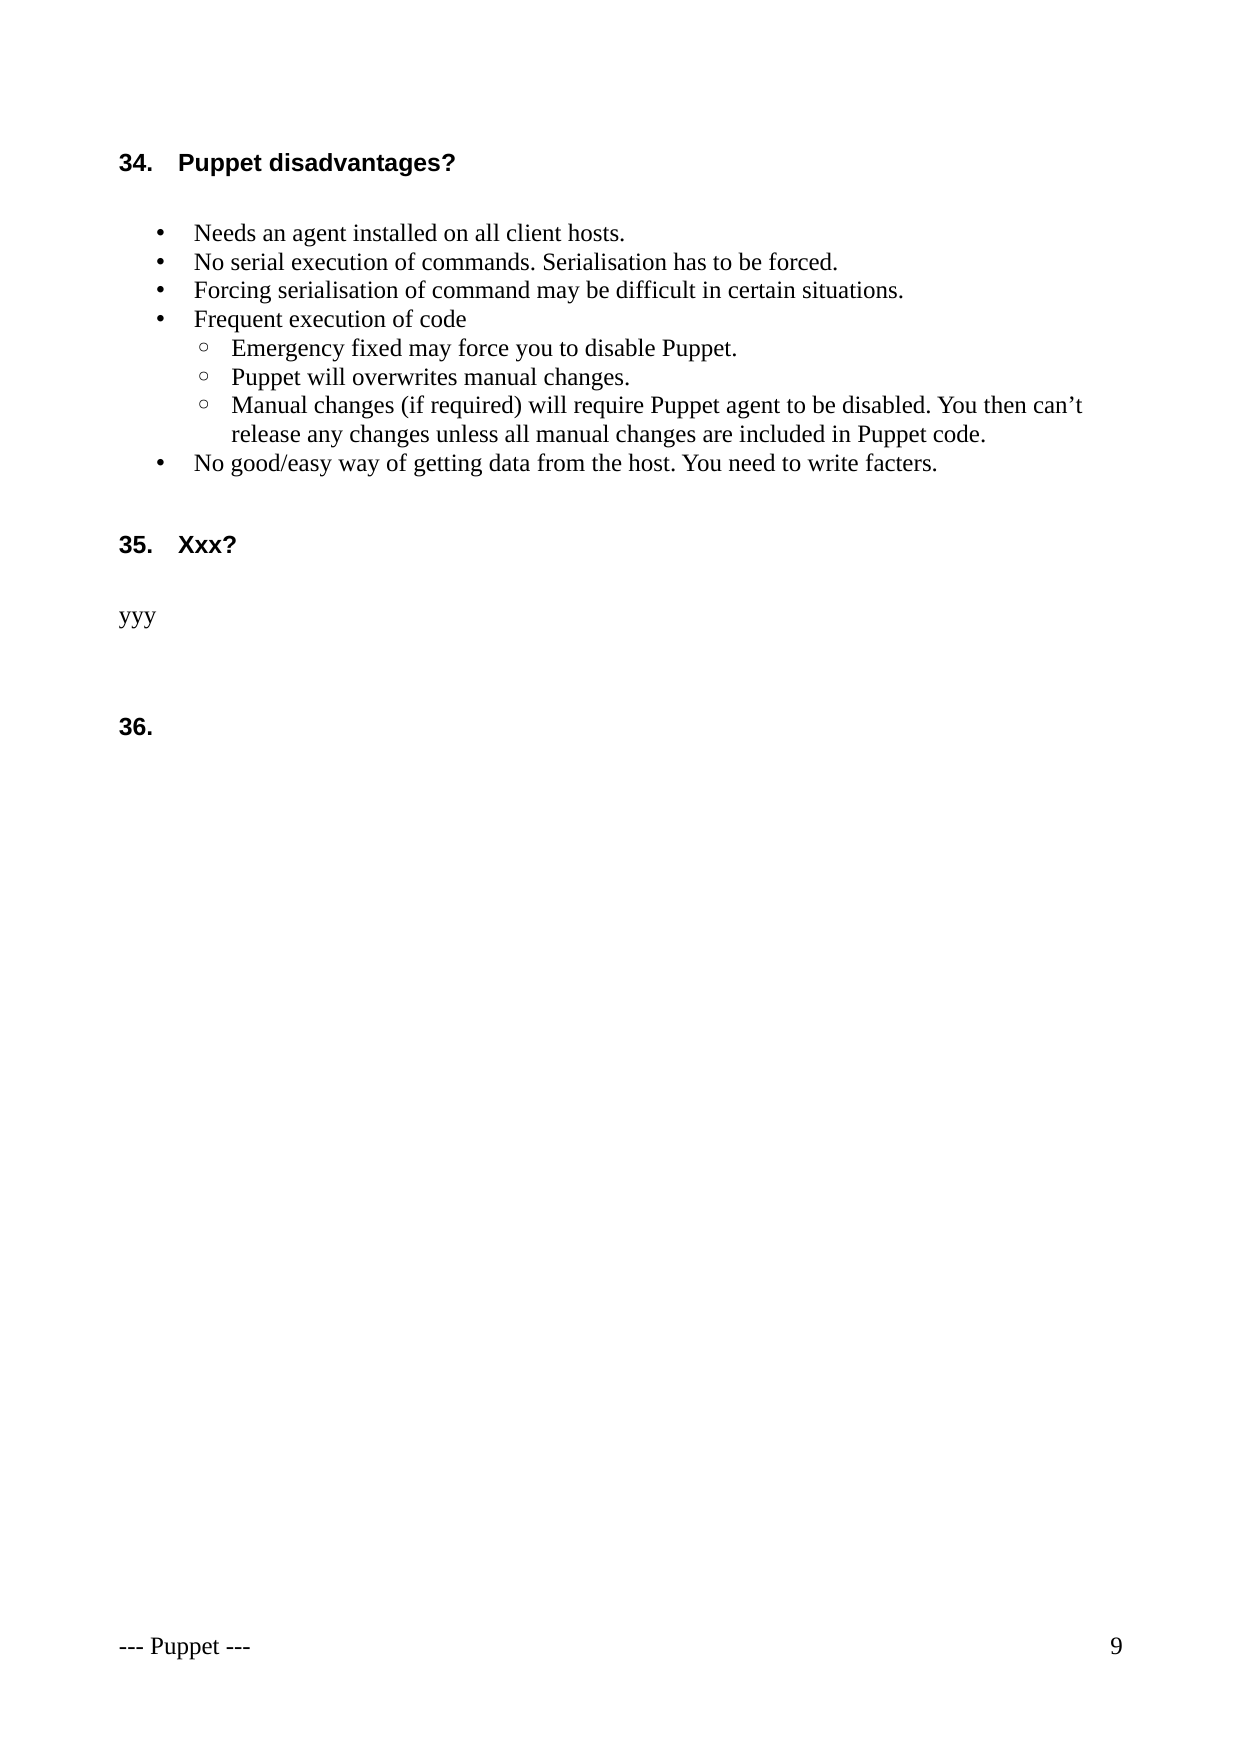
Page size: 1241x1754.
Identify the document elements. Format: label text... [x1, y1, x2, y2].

list Needs an agent installed on all client hosts. [156, 218, 1134, 247]
list Forcing serialisation of command may be difficult in certain situations. [156, 276, 1134, 304]
list Manual changes (if required) will require Puppet agent to be disabled. You then can’t release any changes unless all manual changes are included in Puppet code. [194, 391, 1134, 448]
list Frequent execution of code [156, 304, 1134, 333]
text yyy [119, 600, 1134, 629]
list No serial execution of commands. Serialisation has to be forced. [156, 247, 1134, 276]
list No good/easy way of getting data from the host. You need to write facters. [156, 448, 1134, 477]
list Emergency fixed may force you to disable Puppet. [194, 333, 1134, 362]
subtitle Puppet disadvantages? [119, 148, 1134, 177]
list Puppet will overwrites manual changes. [194, 362, 1134, 391]
subtitle Xxx? [119, 531, 1134, 559]
